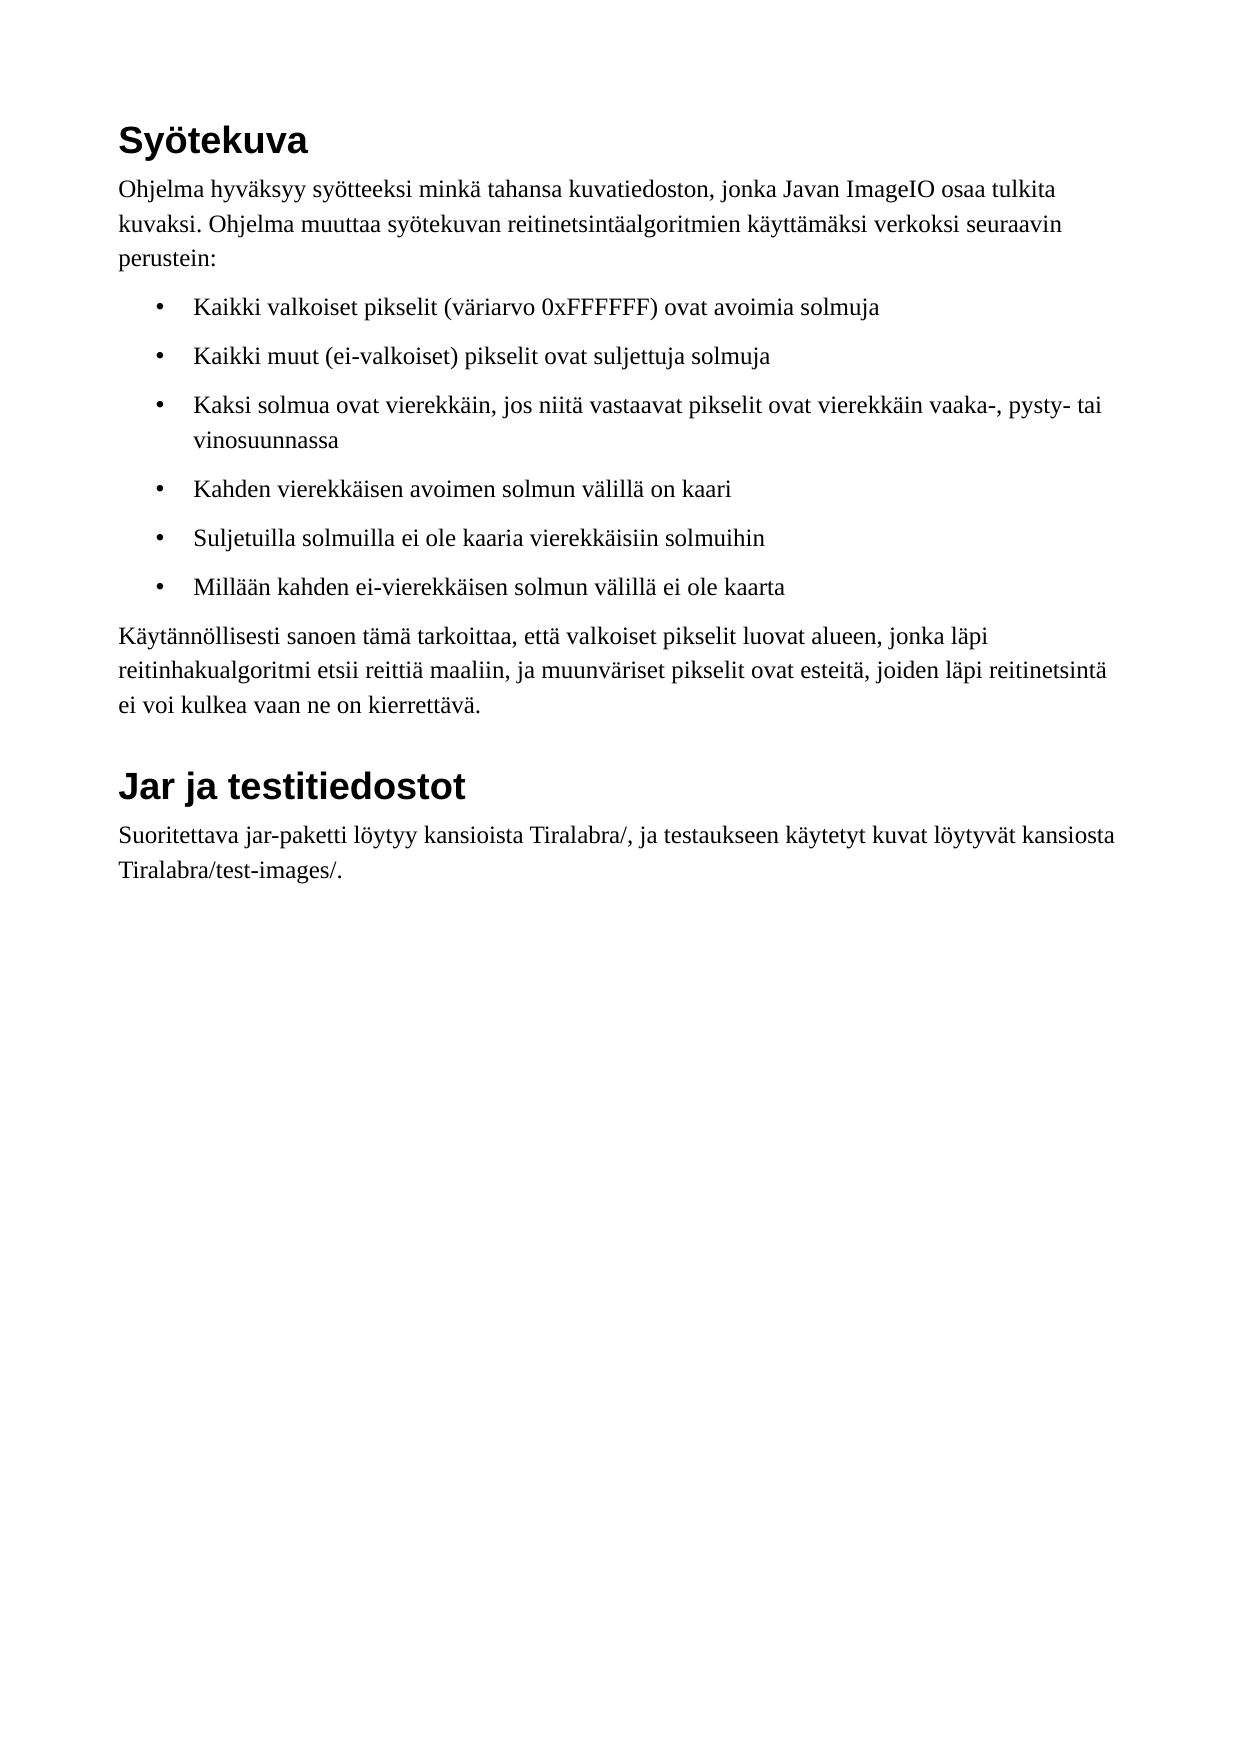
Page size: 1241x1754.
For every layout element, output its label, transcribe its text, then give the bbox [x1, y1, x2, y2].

text Ohjelma hyväksyy syötteeksi minkä tahansa kuvatiedoston, jonka Javan ImageIO osaa tulkita kuvaksi. Ohjelma muuttaa syötekuvan reitinetsintäalgoritmien käyttämäksi verkoksi seuraavin perustein: [118, 174, 1122, 272]
text Suoritettava jar-paketti löytyy kansioista Tiralabra/, ja testaukseen käytetyt kuvat löytyvät kansiosta Tiralabra/test-images/. [118, 820, 1122, 883]
list Suljetuilla solmuilla ei ole kaaria vierekkäisiin solmuihin [156, 523, 1122, 552]
list Kaikki muut (ei-valkoiset) pikselit ovat suljettuja solmuja [156, 341, 1122, 370]
text Käytännöllisesti sanoen tämä tarkoittaa, että valkoiset pikselit luovat alueen, jonka läpi reitinhakualgoritmi etsii reittiä maaliin, ja muunväriset pikselit ovat esteitä, joiden läpi reitinetsintä ei voi kulkea vaan ne on kierrettävä. [118, 621, 1122, 719]
list Millään kahden ei-vierekkäisen solmun välillä ei ole kaarta [156, 572, 1122, 601]
subtitle Jar ja testitiedostot [118, 764, 1122, 808]
subtitle Syötekuva [118, 118, 1122, 162]
list Kahden vierekkäisen avoimen solmun välillä on kaari [156, 474, 1122, 503]
list Kaikki valkoiset pikselit (väriarvo 0xFFFFFF) ovat avoimia solmuja [156, 292, 1122, 321]
list Kaksi solmua ovat vierekkäin, jos niitä vastaavat pikselit ovat vierekkäin vaaka-, pysty- tai vinosuunnassa [156, 390, 1122, 454]
